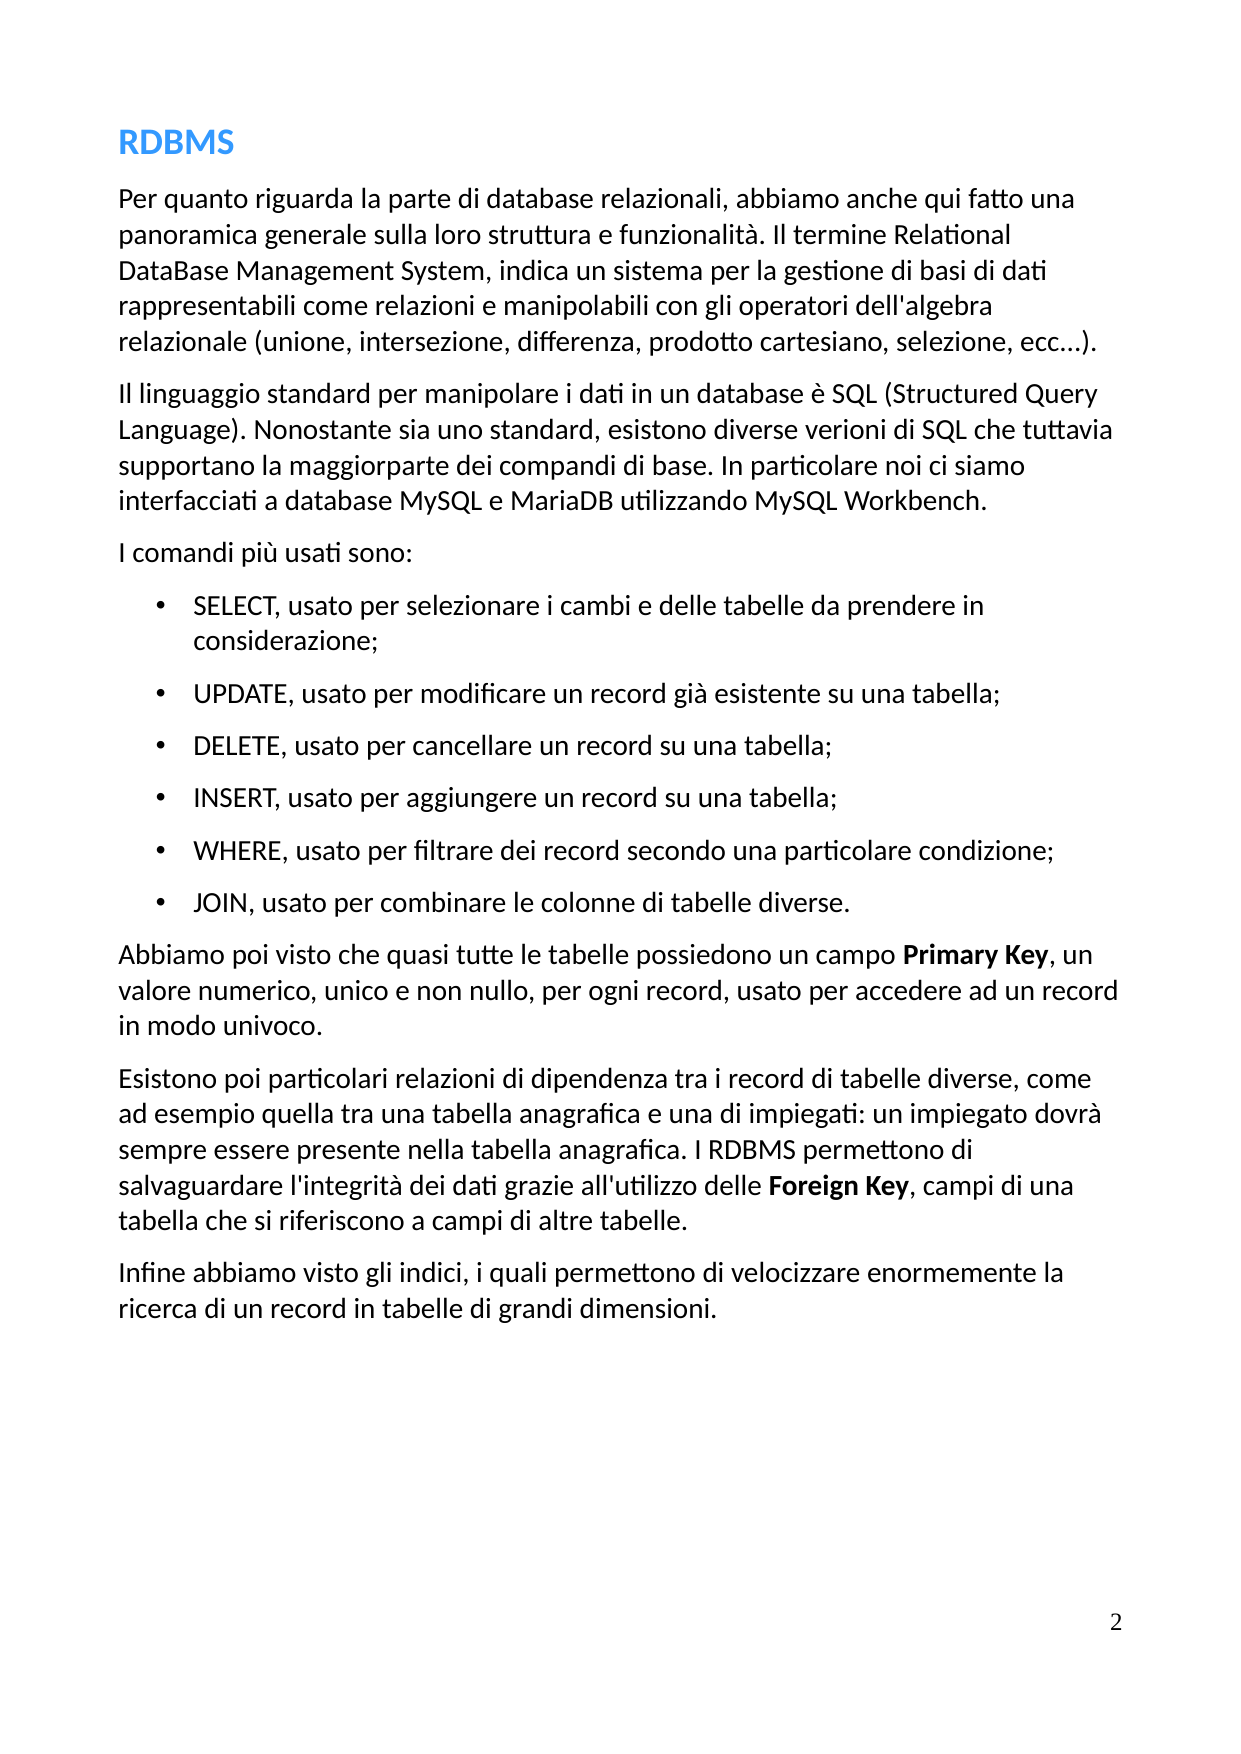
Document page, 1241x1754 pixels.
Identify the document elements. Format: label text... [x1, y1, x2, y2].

text RDBMS [118, 118, 1122, 164]
list JOIN, usato per combinare le colonne di tabelle diverse. [156, 884, 1122, 919]
text Per quanto riguarda la parte di database relazionali, abbiamo anche qui fatto una panoramica generale sulla loro struttura e funzionalità. Il termine Relational DataBase Management System, indica un sistema per la gestione di basi di dati rappresentabili come relazioni e manipolabili con gli operatori dell'algebra relazionale (unione, intersezione, differenza, prodotto cartesiano, selezione, ecc...). [118, 181, 1122, 359]
list UPDATE, usato per modificare un record già esistente su una tabella; [156, 675, 1122, 710]
text Il linguaggio standard per manipolare i dati in un database è SQL (Structured Query Language). Nonostante sia uno standard, esistono diverse verioni di SQL che tuttavia supportano la maggiorparte dei compandi di base. In particolare noi ci siamo interfacciati a database MySQL e MariaDB utilizzando MySQL Workbench. [118, 375, 1122, 518]
list DELETE, usato per cancellare un record su una tabella; [156, 727, 1122, 763]
text I comandi più usati sono: [118, 534, 1122, 570]
list INSERT, usato per aggiungere un record su una tabella; [156, 779, 1122, 815]
list SELECT, usato per selezionare i cambi e delle tabelle da prendere in considerazione; [156, 587, 1122, 658]
text Abbiamo poi visto che quasi tutte le tabelle possiedono un campo Primary Key, un valore numerico, unico e non nullo, per ogni record, usato per accedere ad un record in modo univoco. [118, 936, 1122, 1043]
list WHERE, usato per filtrare dei record secondo una particolare condizione; [156, 832, 1122, 867]
text Esistono poi particolari relazioni di dipendenza tra i record di tabelle diverse, come ad esempio quella tra una tabella anagrafica e una di impiegati: un impiegato dovrà sempre essere presente nella tabella anagrafica. I RDBMS permettono di salvaguardare l'integrità dei dati grazie all'utilizzo delle Foreign Key, campi di una tabella che si riferiscono a campi di altre tabelle. [118, 1060, 1122, 1238]
text Infine abbiamo visto gli indici, i quali permettono di velocizzare enormemente la ricerca di un record in tabelle di grandi dimensioni. [118, 1254, 1122, 1326]
